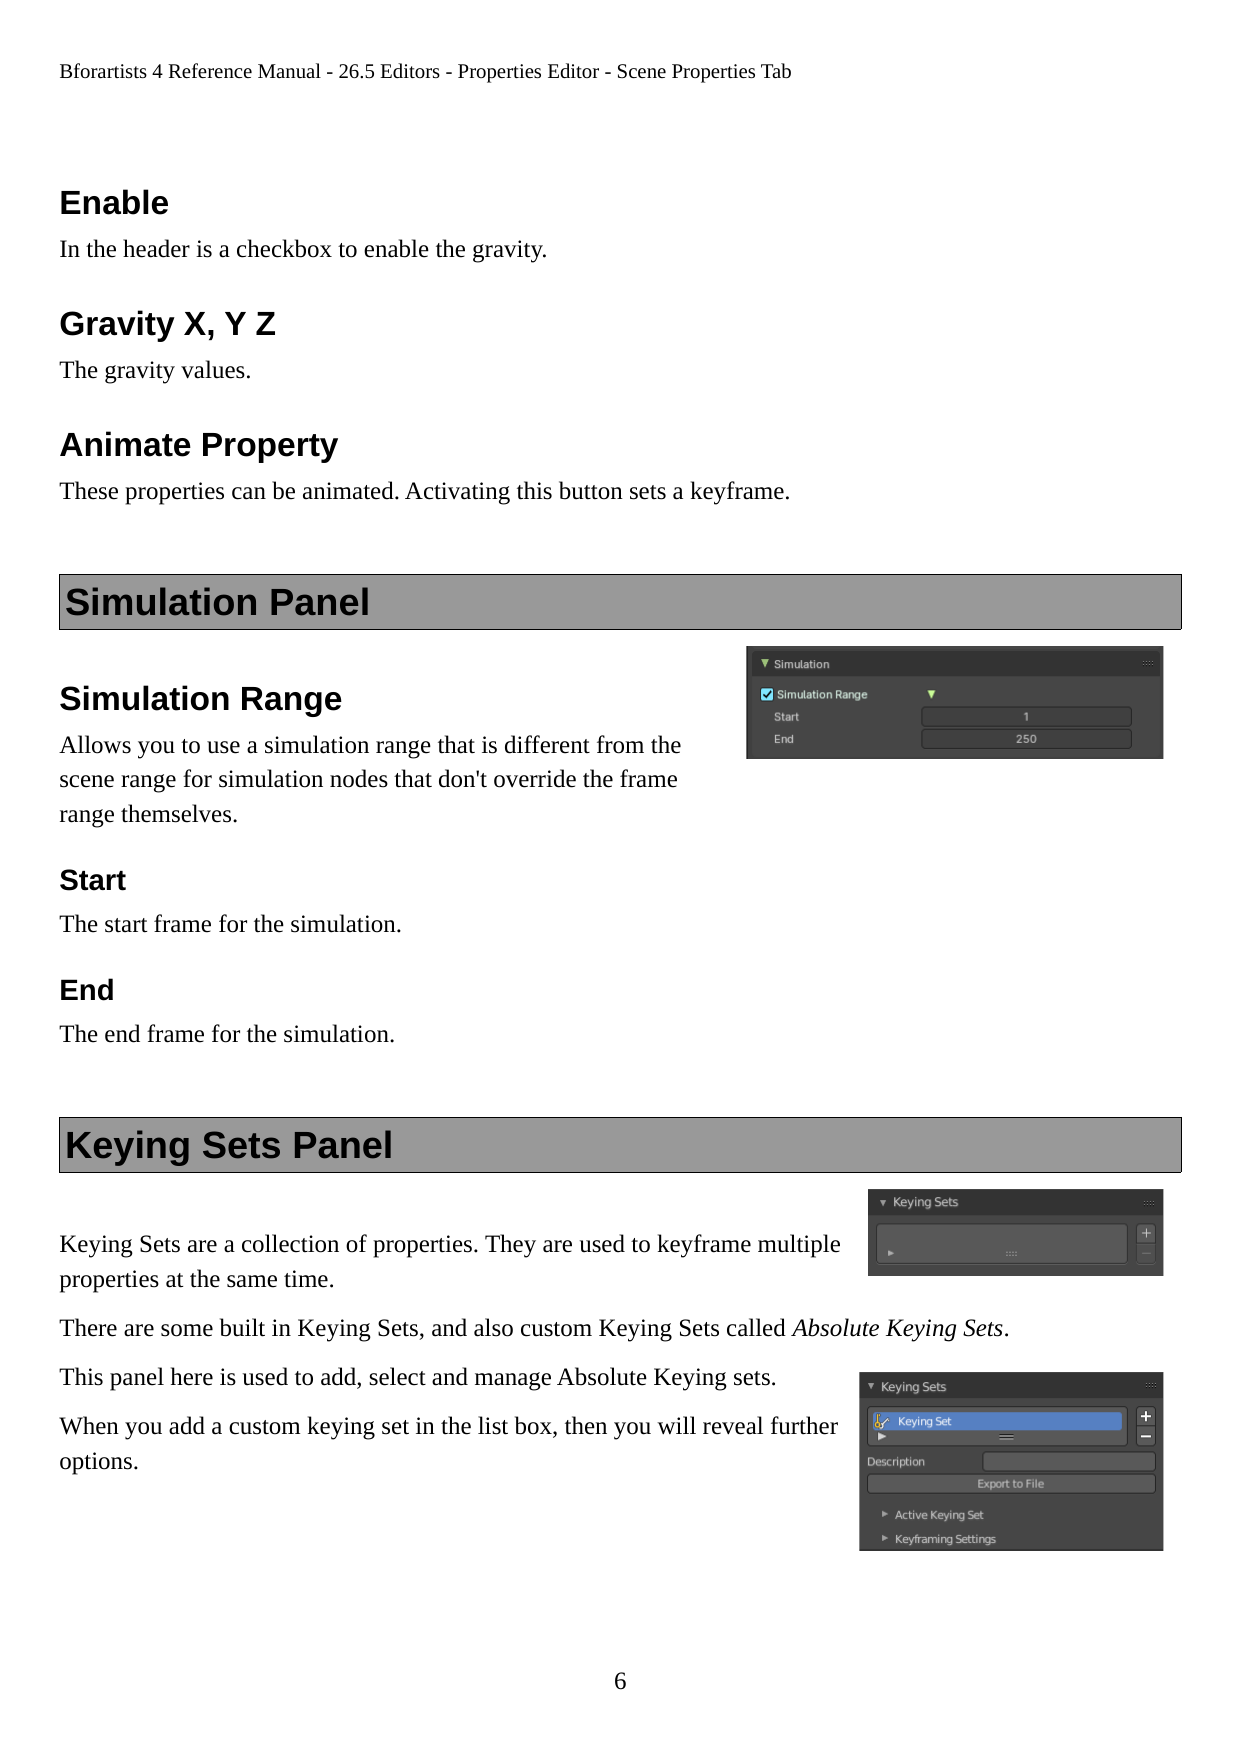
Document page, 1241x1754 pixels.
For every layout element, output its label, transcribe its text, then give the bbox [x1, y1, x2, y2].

table_header Keying Sets Panel [60, 1118, 1181, 1172]
text There are some built in Keying Sets, and also custom Keying Sets called Absolute Keying Sets. [59, 1313, 1181, 1342]
picture [868, 1189, 1164, 1276]
text Keying Sets are a collection of properties. They are used to keyframe multiple properties at the same time. [59, 1229, 1181, 1293]
subtitle Enable [59, 182, 1181, 221]
picture [859, 1372, 1164, 1551]
subtitle End [59, 972, 1181, 1006]
subtitle [1164, 679, 1181, 717]
text In the header is a checkbox to enable the gravity. [59, 234, 1181, 262]
text This panel here is used to add, select and manage Absolute Keying sets. [59, 1362, 1181, 1391]
text These properties can be animated. Activating this button sets a keyframe. [59, 476, 1181, 504]
subtitle Simulation Range [59, 679, 746, 717]
picture [746, 646, 1164, 759]
text Allows you to use a simulation range that is different from the scene range for simulation nodes that don't override the frame range themselves. [59, 730, 1181, 828]
table_header Simulation Panel [60, 575, 1181, 629]
subtitle Start [59, 862, 1181, 896]
text The gravity values. [59, 355, 1181, 383]
text The end frame for the simulation. [59, 1019, 1181, 1047]
text When you add a custom keying set in the list box, then you will reveal further options. [59, 1411, 859, 1474]
text The start frame for the simulation. [59, 909, 1181, 937]
subtitle Gravity X, Y Z [59, 303, 1181, 342]
subtitle Animate Property [59, 424, 1181, 463]
